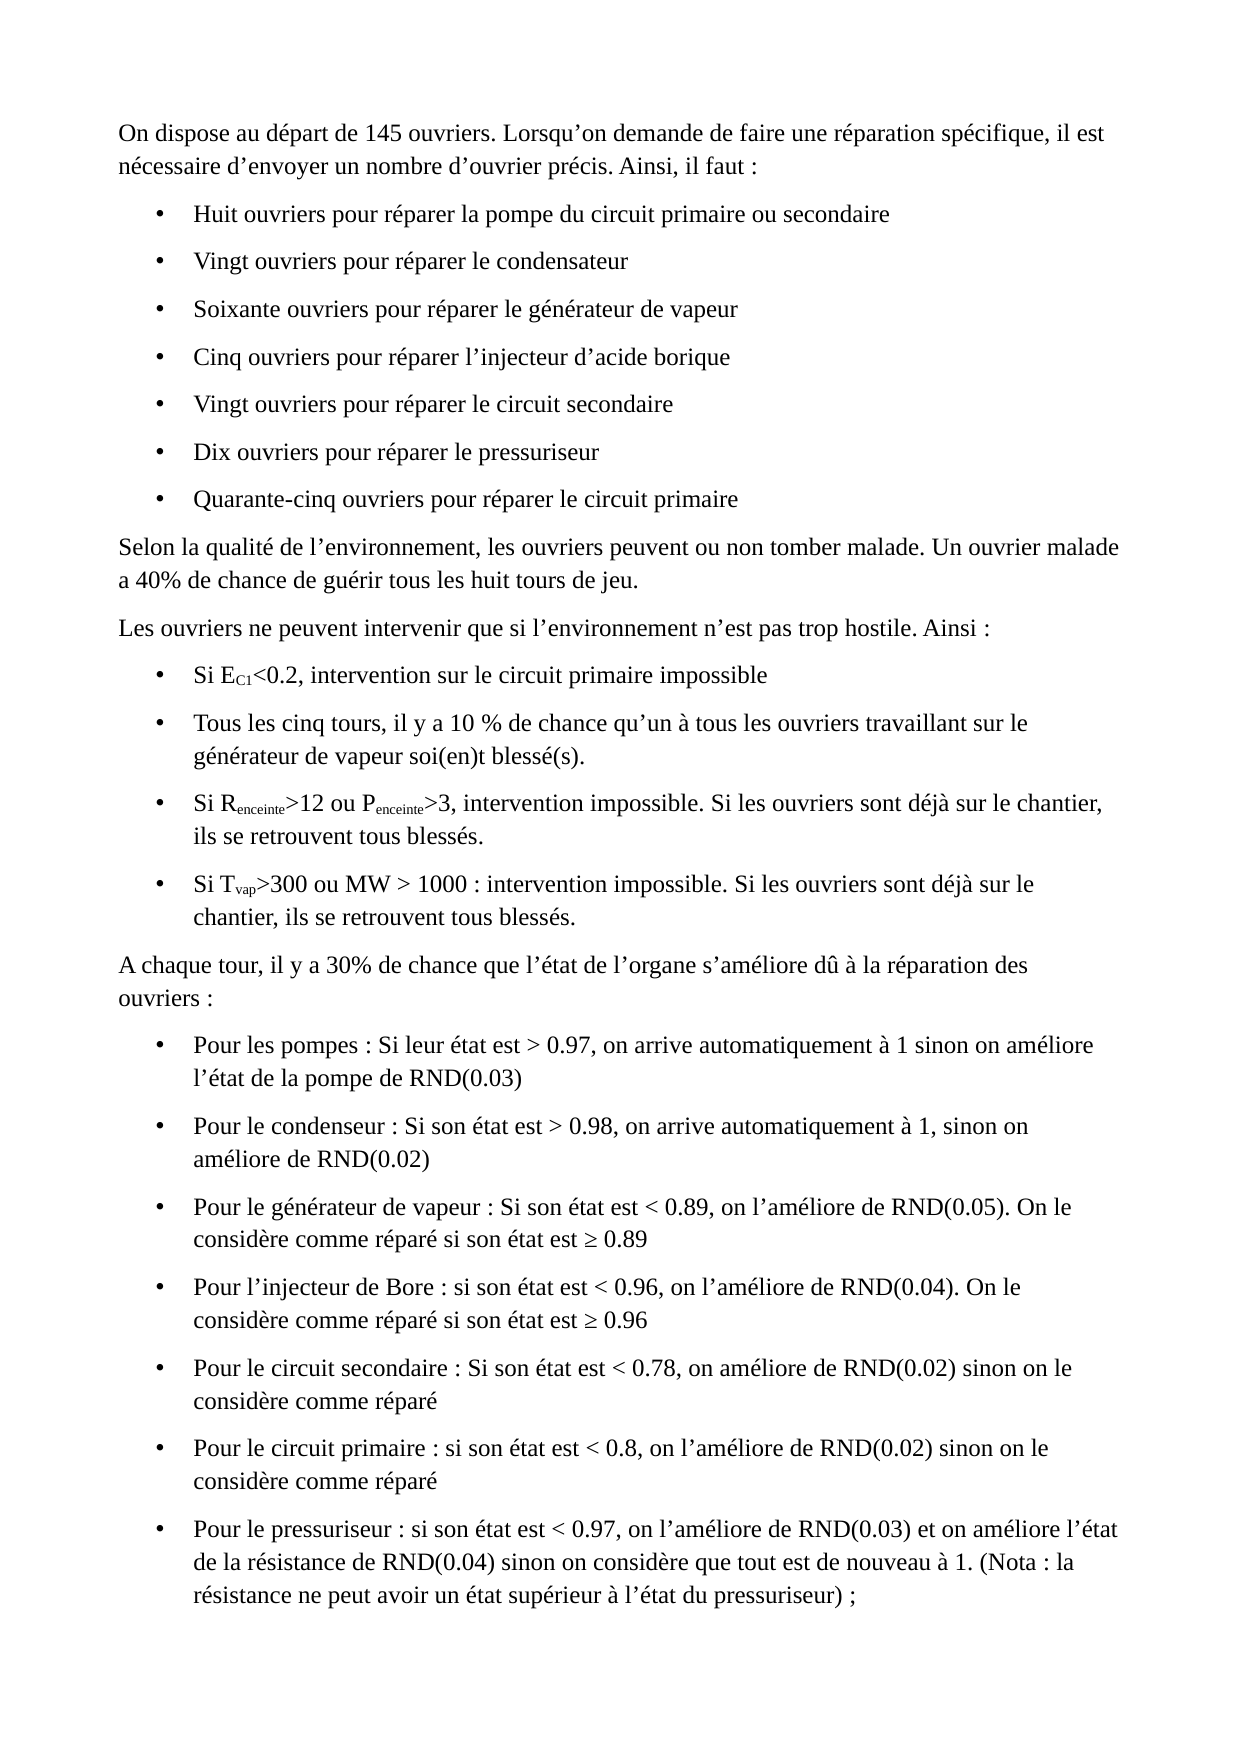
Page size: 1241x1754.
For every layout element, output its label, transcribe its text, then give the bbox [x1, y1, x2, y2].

list Pour les pompes : Si leur état est > 0.97, on arrive automatiquement à 1 sinon on améliore l’état de la pompe de RND(0.03) [156, 1030, 1122, 1092]
list Dix ouvriers pour réparer le pressuriseur [156, 437, 1122, 466]
list Pour le pressuriseur : si son état est < 0.97, on l’améliore de RND(0.03) et on améliore l’état de la résistance de RND(0.04) sinon on considère que tout est de nouveau à 1. (Nota : la résistance ne peut avoir un état supérieur à l’état du pressuriseur) ; [156, 1514, 1122, 1609]
list Huit ouvriers pour réparer la pompe du circuit primaire ou secondaire [156, 199, 1122, 227]
list Si Renceinte>12 ou Penceinte>3, intervention impossible. Si les ouvriers sont déjà sur le chantier, ils se retrouvent tous blessés. [156, 788, 1122, 850]
list Soixante ouvriers pour réparer le générateur de vapeur [156, 294, 1122, 323]
list Vingt ouvriers pour réparer le circuit secondaire [156, 389, 1122, 418]
list Quarante-cinq ouvriers pour réparer le circuit primaire [156, 484, 1122, 513]
list Pour le générateur de vapeur : Si son état est < 0.89, on l’améliore de RND(0.05). On le considère comme réparé si son état est ≥ 0.89 [156, 1192, 1122, 1253]
list Tous les cinq tours, il y a 10 % de chance qu’un à tous les ouvriers travaillant sur le générateur de vapeur soi(en)t blessé(s). [156, 708, 1122, 769]
list Si Tvap>300 ou MW > 1000 : intervention impossible. Si les ouvriers sont déjà sur le chantier, ils se retrouvent tous blessés. [156, 869, 1122, 931]
list Cinq ouvriers pour réparer l’injecteur d’acide borique [156, 342, 1122, 370]
list Si EC1<0.2, intervention sur le circuit primaire impossible [156, 660, 1122, 689]
list Vingt ouvriers pour réparer le condensateur [156, 246, 1122, 275]
list Pour le circuit primaire : si son état est < 0.8, on l’améliore de RND(0.02) sinon on le considère comme réparé [156, 1433, 1122, 1495]
text Selon la qualité de l’environnement, les ouvriers peuvent ou non tomber malade. Un ouvrier malade a 40% de chance de guérir tous les huit tours de jeu. [118, 532, 1122, 594]
text A chaque tour, il y a 30% de chance que l’état de l’organe s’améliore dû à la réparation des ouvriers : [118, 950, 1122, 1011]
text On dispose au départ de 145 ouvriers. Lorsqu’on demande de faire une réparation spécifique, il est nécessaire d’envoyer un nombre d’ouvrier précis. Ainsi, il faut : [118, 118, 1122, 180]
text Les ouvriers ne peuvent intervenir que si l’environnement n’est pas trop hostile. Ainsi : [118, 613, 1122, 641]
list Pour l’injecteur de Bore : si son état est < 0.96, on l’améliore de RND(0.04). On le considère comme réparé si son état est ≥ 0.96 [156, 1272, 1122, 1334]
list Pour le condenseur : Si son état est > 0.98, on arrive automatiquement à 1, sinon on améliore de RND(0.02) [156, 1111, 1122, 1173]
list Pour le circuit secondaire : Si son état est < 0.78, on améliore de RND(0.02) sinon on le considère comme réparé [156, 1353, 1122, 1414]
